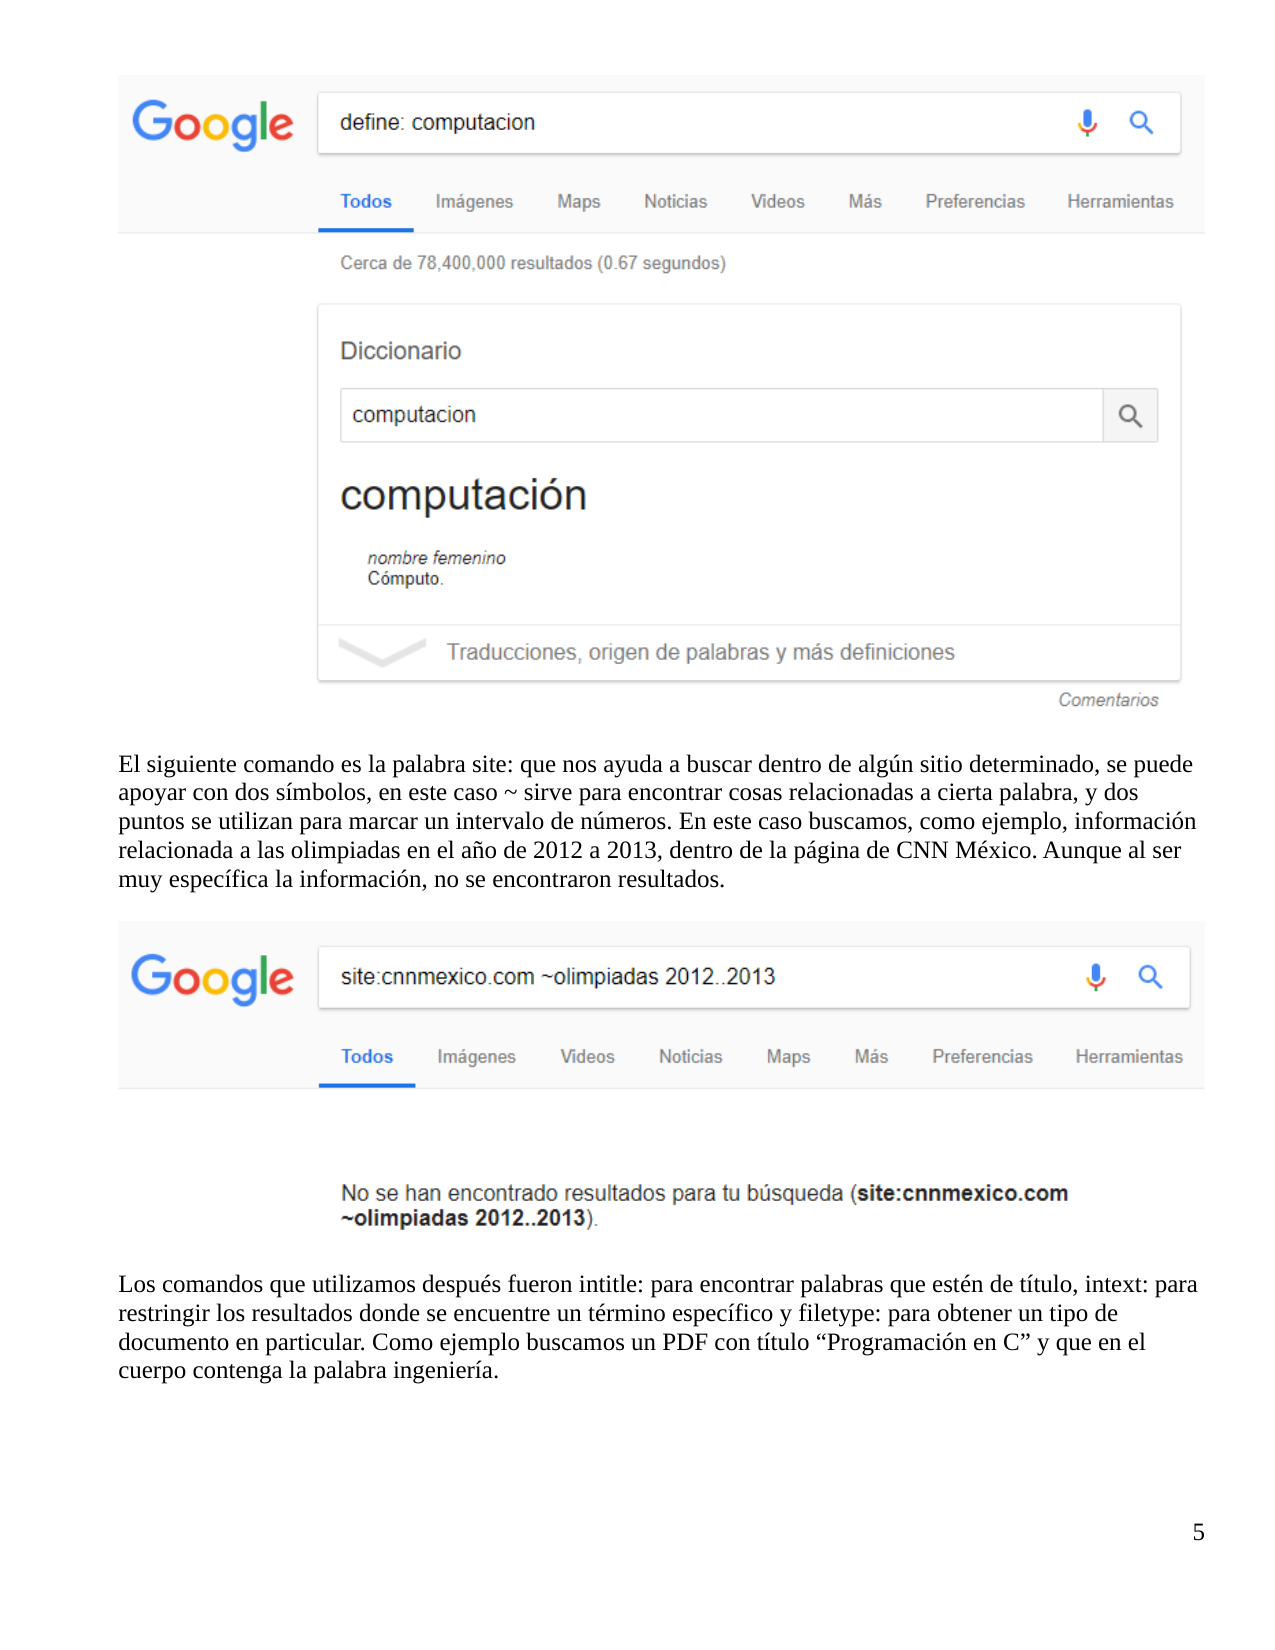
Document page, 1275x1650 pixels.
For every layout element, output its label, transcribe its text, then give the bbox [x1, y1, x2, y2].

text Los comandos que utilizamos después fueron intitle: para encontrar palabras que estén de título, intext: para restringir los resultados donde se encuentre un término específico y filetype: para obtener un tipo de documento en particular. Como ejemplo buscamos un PDF con título “Programación en C” y que en el cuerpo contenga la palabra ingeniería. [118, 1269, 1205, 1384]
text El siguiente comando es la palabra site: que nos ayuda a buscar dentro de algún sitio determinado, se puede apoyar con dos símbolos, en este caso ~ sirve para encontrar cosas relacionadas a cierta palabra, y dos puntos se utilizan para marcar un intervalo de números. En este caso buscamos, como ejemplo, información relacionada a las olimpiadas en el año de 2012 a 2013, dentro de la página de CNN México. Aunque al ser muy específica la información, no se encontraron resultados. [118, 749, 1205, 892]
